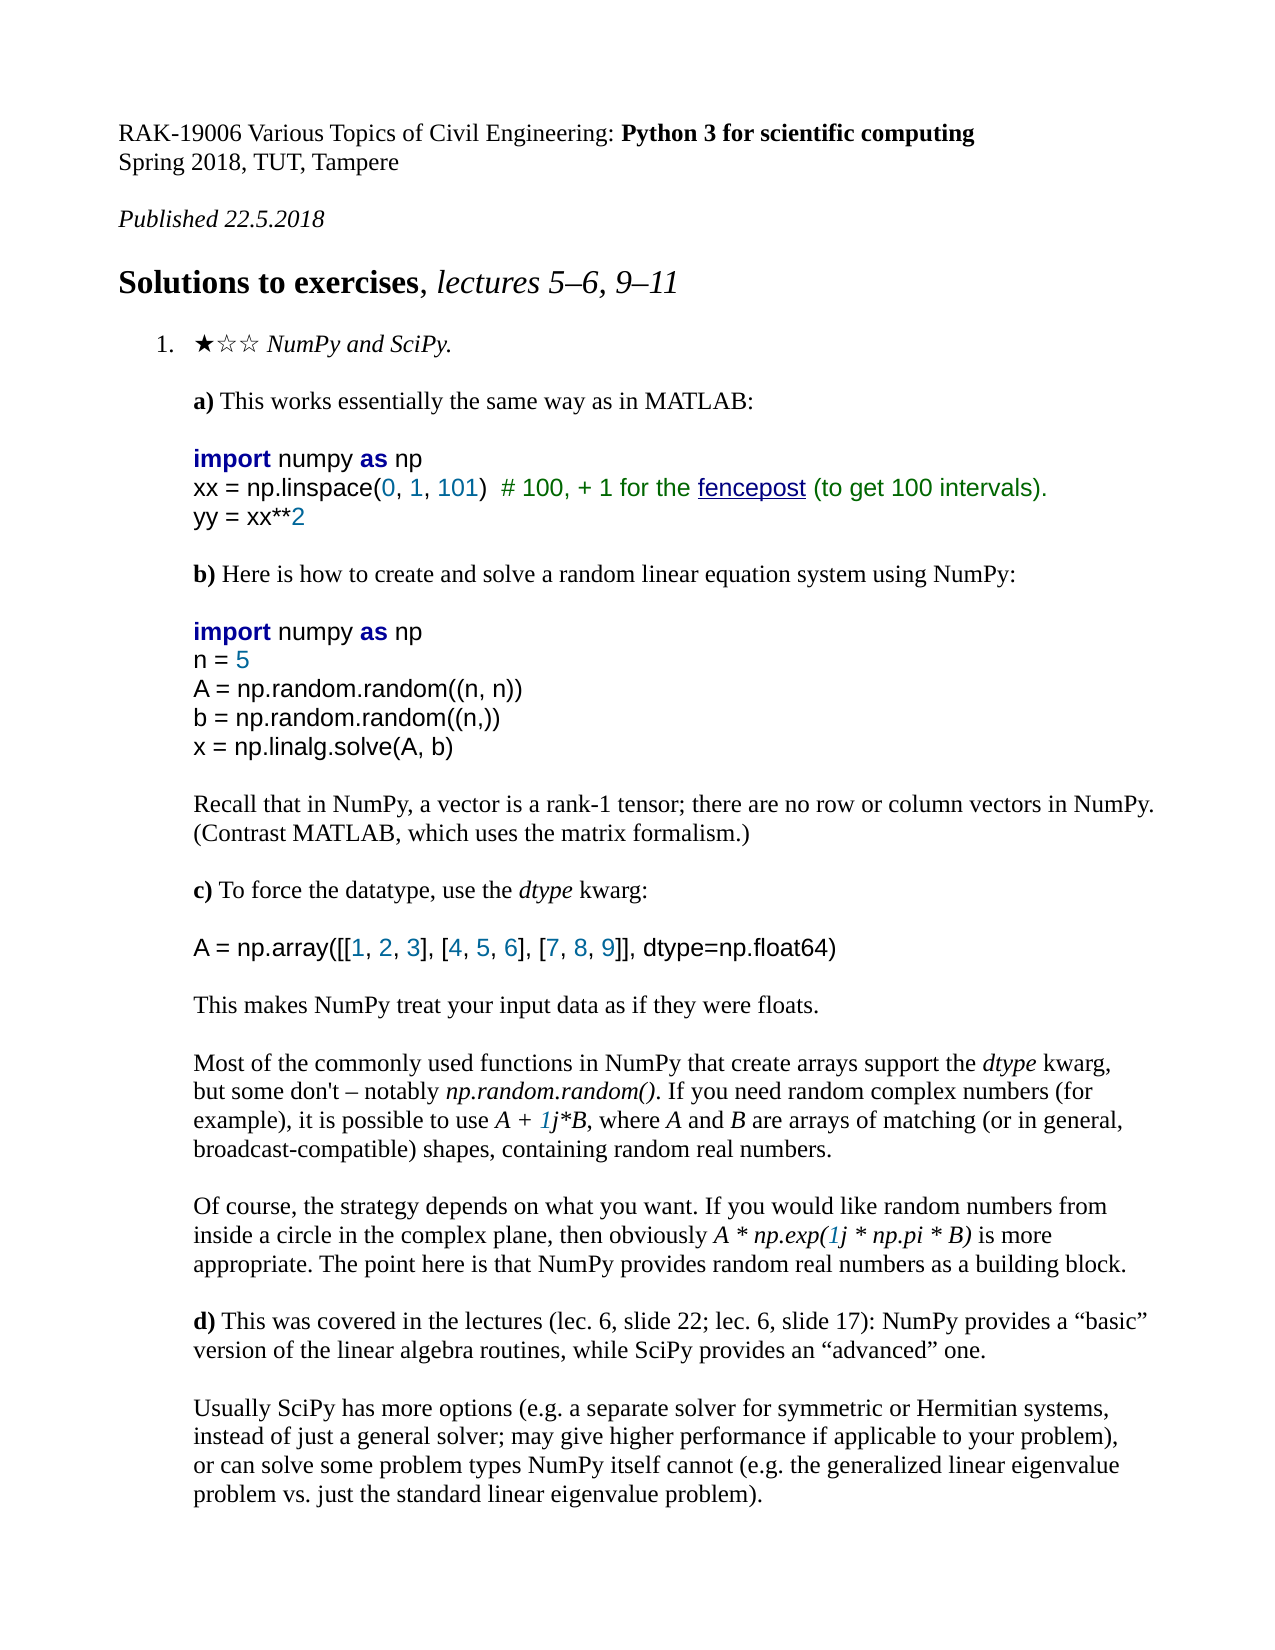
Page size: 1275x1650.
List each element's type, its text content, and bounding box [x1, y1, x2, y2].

text Solutions to exercises, lectures 5–6, 9–11 [118, 262, 1157, 300]
text Spring 2018, TUT, Tampere [118, 147, 1157, 176]
text RAK-19006 Various Topics of Civil Engineering: Python 3 for scientific computing [118, 118, 1157, 147]
text Published 22.5.2018 [118, 204, 1157, 233]
list ★☆☆ NumPy and SciPy. a) This works essentially the same way as in MATLAB: import numpy as np xx = np.linspace(0, 1, 101) # 100, + 1 for the fencepost (to get 100 intervals). yy = xx**2 b) Here is how to create and solve a random linear equation system using NumPy: import numpy as np n = 5 A = np.random.random((n, n)) b = np.random.random((n,)) x = np.linalg.solve(A, b) Recall that in NumPy, a vector is a rank-1 tensor; there are no row or column vectors in NumPy. (Contrast MATLAB, which uses the matrix formalism.) c) To force the datatype, use the dtype kwarg: A = np.array([[1, 2, 3], [4, 5, 6], [7, 8, 9]], dtype=np.float64) This makes NumPy treat your input data as if they were floats. Most of the commonly used functions in NumPy that create arrays support the dtype kwarg, but some don't – notably np.random.random(). If you need random complex numbers (for example), it is possible to use A + 1j*B, where A and B are arrays of matching (or in general, broadcast-compatible) shapes, containing random real numbers. Of course, the strategy depends on what you want. If you would like random numbers from inside a circle in the complex plane, then obviously A * np.exp(1j * np.pi * B) is more appropriate. The point here is that NumPy provides random real numbers as a building block. d) This was covered in the lectures (lec. 6, slide 22; lec. 6, slide 17): NumPy provides a “basic” version of the linear algebra routines, while SciPy provides an “advanced” one. Usually SciPy has more options (e.g. a separate solver for symmetric or Hermitian systems, instead of just a general solver; may give higher performance if applicable to your problem), or can solve some problem types NumPy itself cannot (e.g. the generalized linear eigenvalue problem vs. just the standard linear eigenvalue problem). [156, 329, 1157, 1508]
